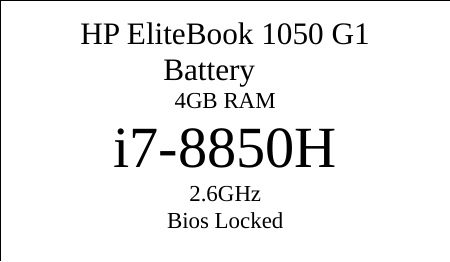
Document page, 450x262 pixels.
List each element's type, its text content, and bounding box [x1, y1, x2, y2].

text Battery ❌ [15, 51, 435, 87]
text 4GB RAM [15, 87, 435, 113]
text HP EliteBook 1050 G1 [15, 15, 435, 51]
text 2.6GHz [15, 180, 435, 207]
text i7-8850H [15, 113, 435, 180]
text Bios Locked [15, 207, 435, 233]
